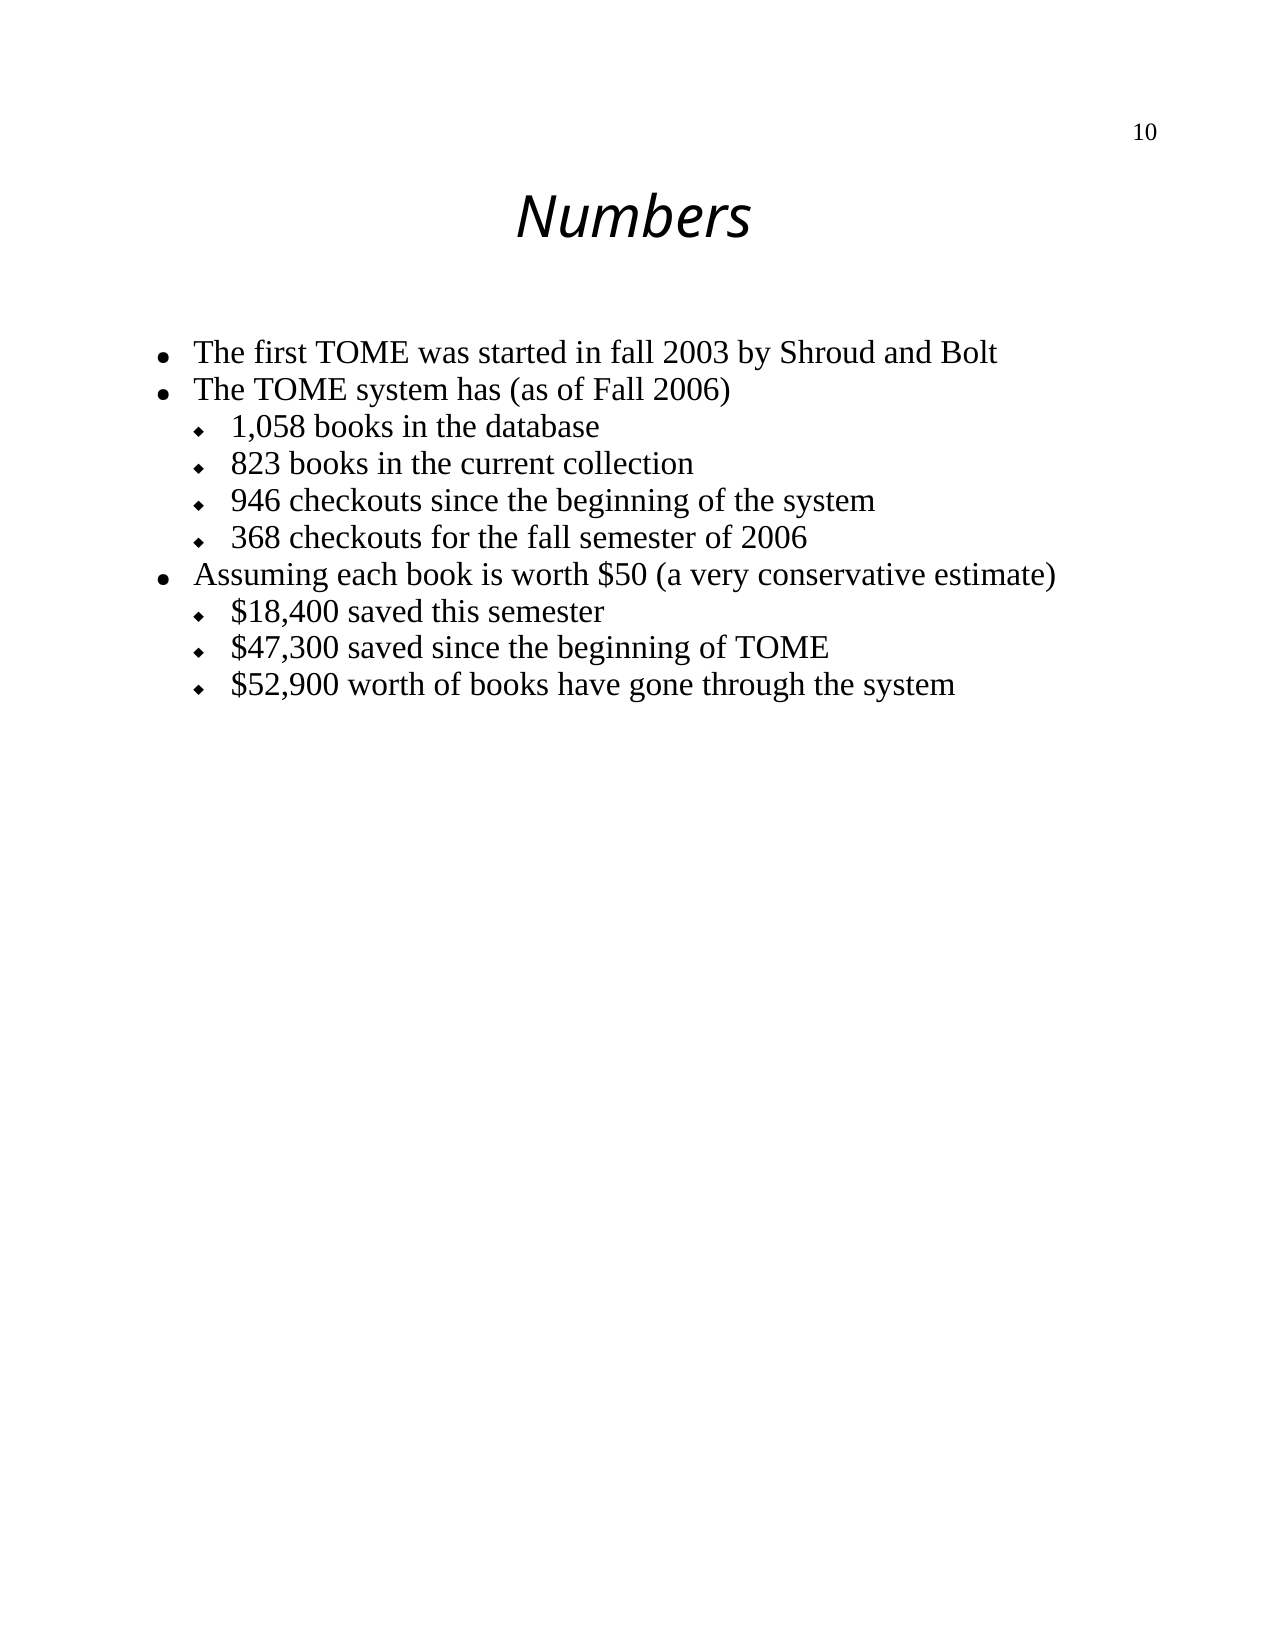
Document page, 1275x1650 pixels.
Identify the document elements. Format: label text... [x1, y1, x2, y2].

list 368 checkouts for the fall semester of 2006 [193, 519, 1157, 556]
list $47,300 saved since the beginning of TOME [193, 629, 1157, 666]
list 1,058 books in the database [193, 408, 1157, 445]
list 946 checkouts since the beginning of the system [193, 482, 1157, 519]
list 823 books in the current collection [193, 445, 1157, 482]
list $52,900 worth of books have gone through the system [193, 666, 1157, 703]
list The TOME system has (as of Fall 2006) [156, 371, 1157, 408]
list The first TOME was started in fall 2003 by Shroud and Bolt [156, 334, 1157, 371]
list $18,400 saved this semester [193, 592, 1157, 629]
text Numbers [118, 175, 1157, 255]
list Assuming each book is worth $50 (a very conservative estimate) [156, 556, 1157, 592]
